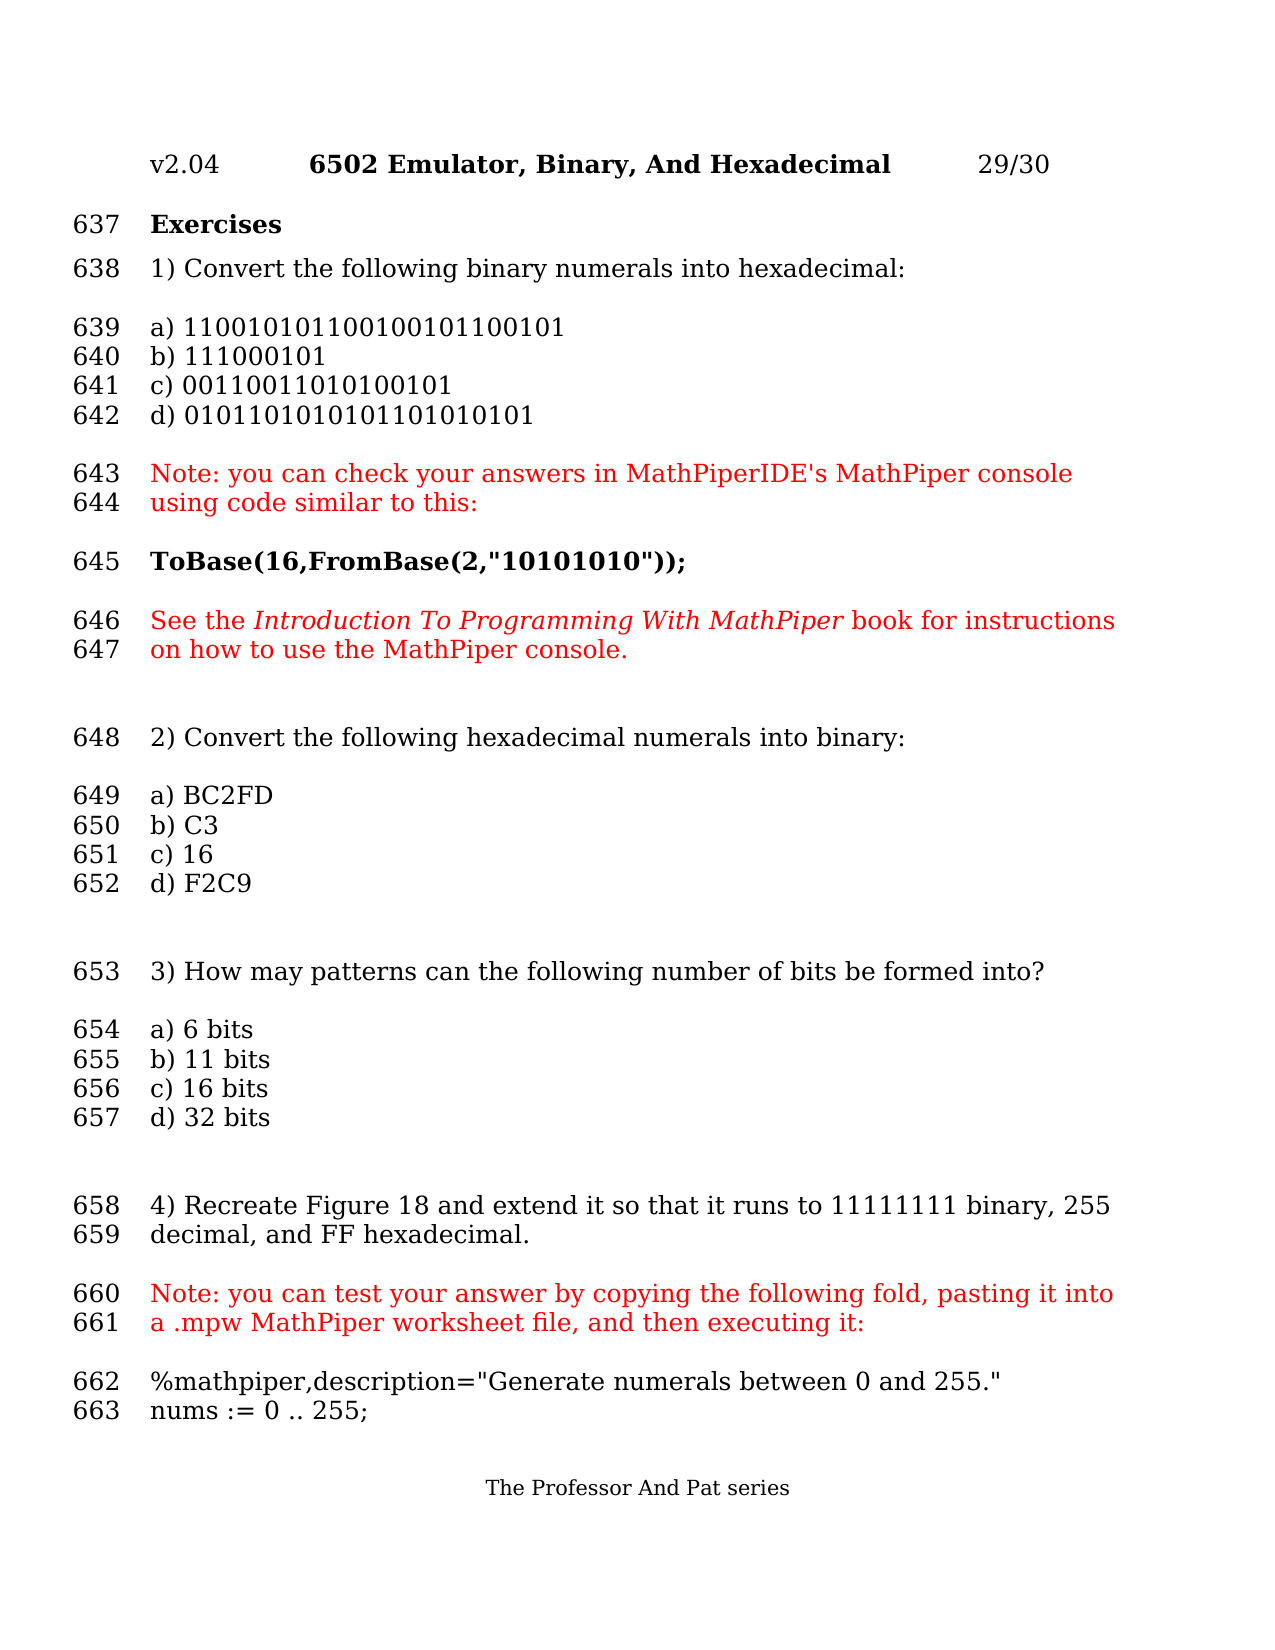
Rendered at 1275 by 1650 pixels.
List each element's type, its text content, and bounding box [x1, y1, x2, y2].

text Note: you can test your answer by copying the following fold, pasting it into a .mpw MathPiper worksheet file, and then executing it: [150, 1279, 1125, 1338]
subtitle Exercises [150, 210, 1125, 239]
text Note: you can check your answers in MathPiperIDE's MathPiper console using code similar to this: [150, 459, 1125, 518]
text %mathpiper,description="Generate numerals between 0 and 255." nums := 0 .. 255; [150, 1367, 1125, 1426]
text 1) Convert the following binary numerals into hexadecimal: a) 110010101100100101100101 b) 111000101 c) 00110011010100101 d) 0101101010101101010101 [150, 254, 1125, 430]
text See the Introduction To Programming With MathPiper book for instructions on how to use the MathPiper console. 2) Convert the following hexadecimal numerals into binary: a) BC2FD b) C3 c) 16 d) F2C9 3) How may patterns can the following number of bits be formed into? a) 6 bits b) 11 bits c) 16 bits d) 32 bits 4) Recreate Figure 18 and extend it so that it runs to 11111111 binary, 255 decimal, and FF hexadecimal. [150, 606, 1125, 1250]
text ToBase(16,FromBase(2,"10101010")); [150, 547, 1125, 577]
